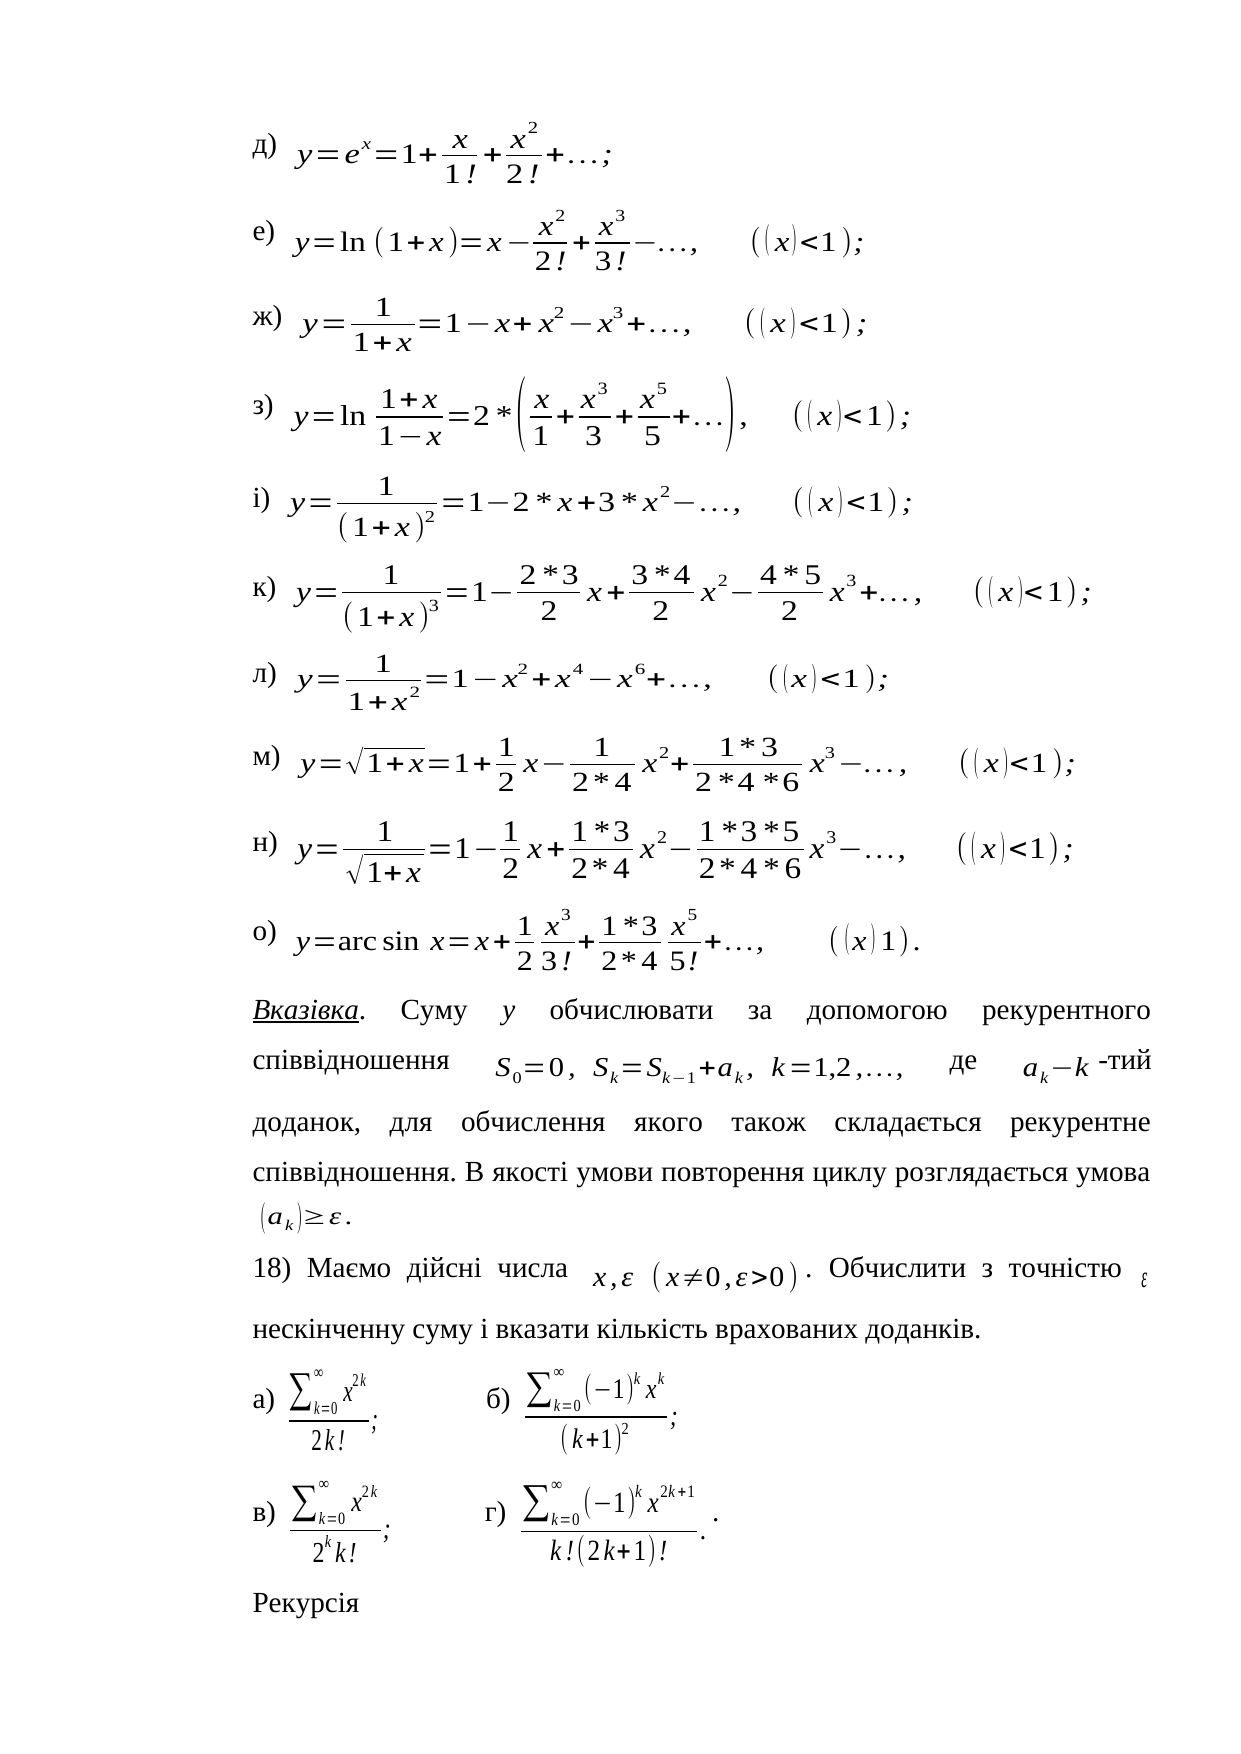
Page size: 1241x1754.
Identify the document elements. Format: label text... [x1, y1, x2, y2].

text в) г) . [252, 1473, 1152, 1569]
text д) [252, 118, 1152, 188]
text і) [252, 471, 1152, 543]
text к) [252, 560, 1152, 633]
text м) [252, 732, 1152, 798]
list 18) Маємо дійсні числа . Обчислити з точністю нескінченну суму і вказати кількість врахованих доданків. [215, 1250, 1152, 1344]
text н) [252, 815, 1152, 888]
text Вказівка. Суму y обчислювати за допомогою рекурентного співвідношення де -тий доданок, для обчислення якого також складається рекурентне співвідношення. В якості умови повторення циклу розглядається умова [252, 992, 1152, 1236]
text о) [252, 905, 1152, 975]
text а) б) [252, 1361, 1152, 1457]
text л) [252, 650, 1152, 716]
text ж) [252, 292, 1152, 358]
text е) [252, 205, 1152, 276]
text з) [252, 375, 1152, 454]
text Рекурсія [252, 1586, 1152, 1619]
